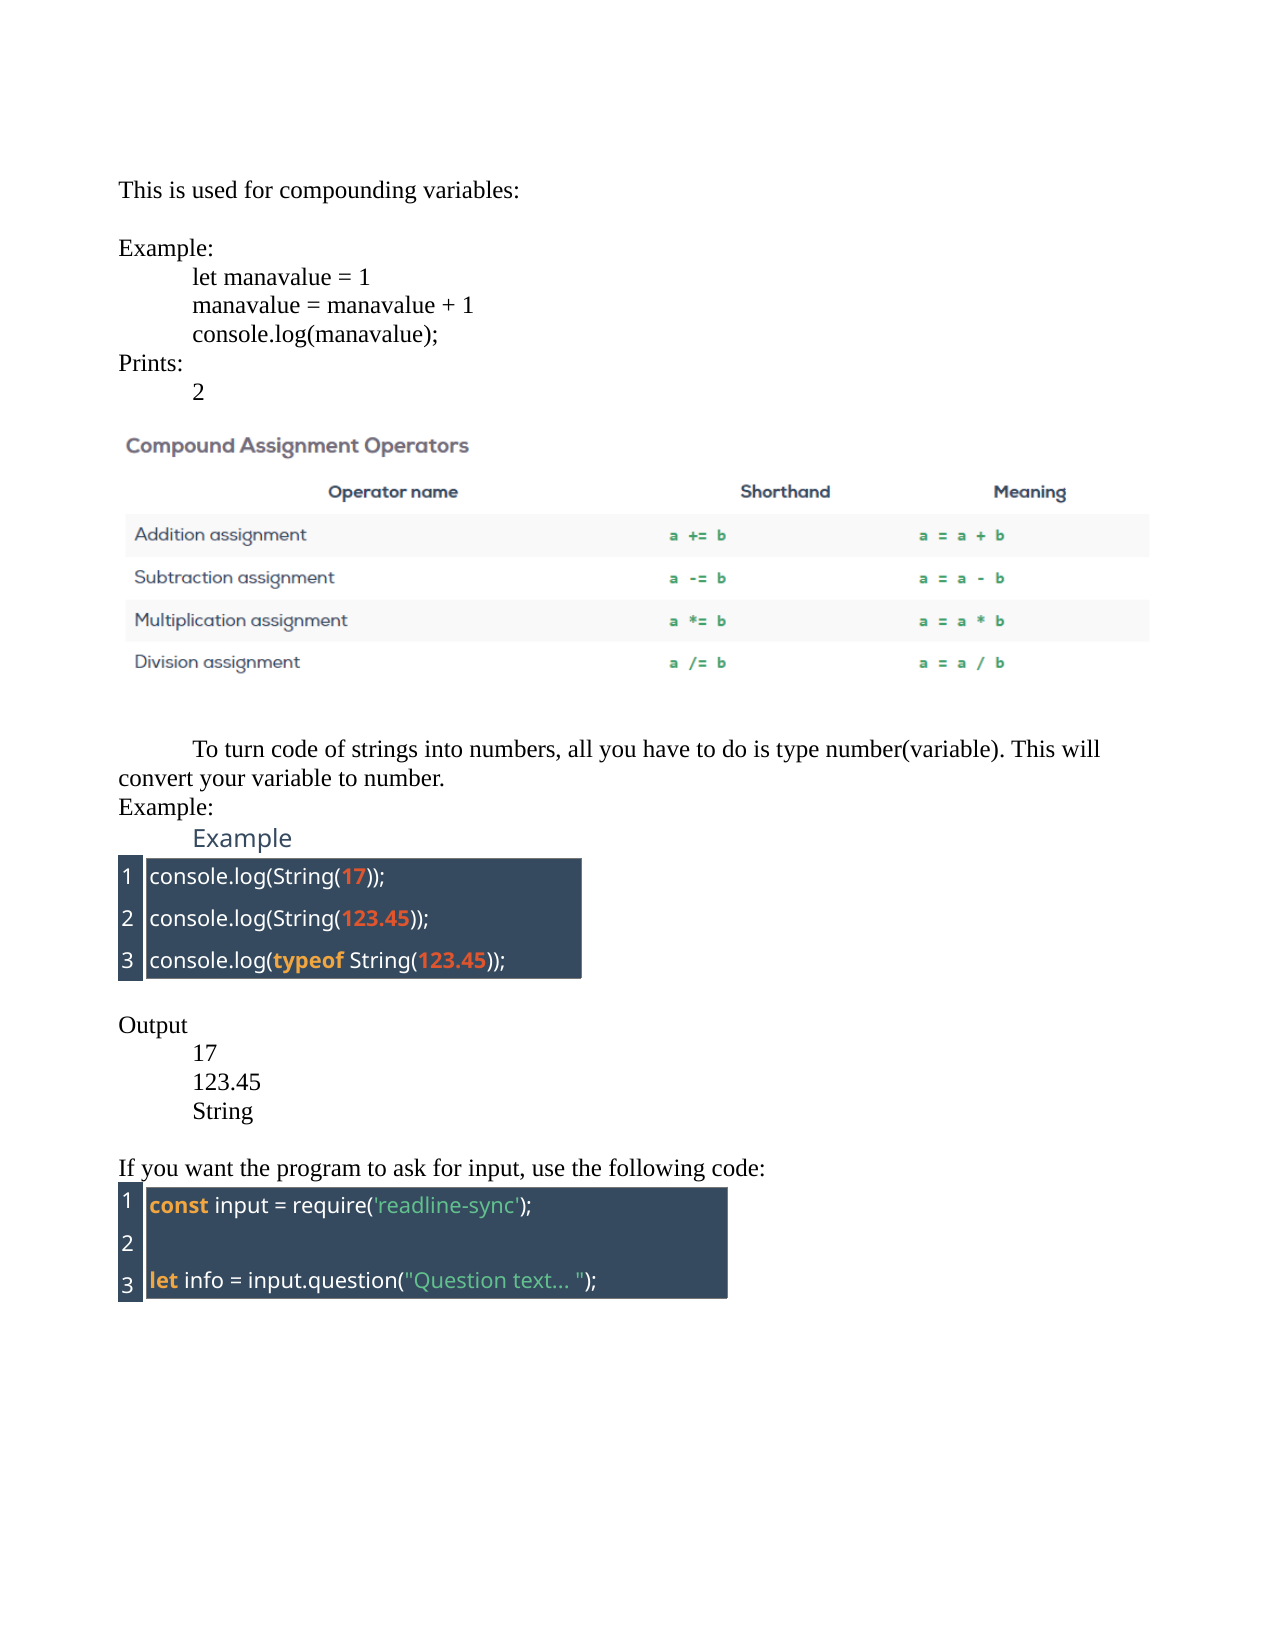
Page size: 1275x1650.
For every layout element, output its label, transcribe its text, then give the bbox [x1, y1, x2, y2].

text 17 [118, 1038, 1157, 1067]
text Example: [118, 233, 1157, 262]
text console.log(manavalue); [118, 319, 1157, 348]
table_header 1 2 3 [118, 855, 143, 981]
text Output [118, 1010, 1157, 1038]
text let manavalue = 1 [118, 262, 1157, 291]
text Prints: [118, 348, 1157, 377]
text Example [118, 821, 1157, 855]
text Example: [118, 792, 1157, 821]
text 2 [118, 377, 1157, 406]
text manavalue = manavalue + 1 [118, 291, 1157, 319]
text If you want the program to ask for input, use the following code: [118, 1153, 1157, 1182]
table_header const input = require('readline-sync'); let info = input.question("Question text... "); [143, 1182, 730, 1302]
text This is used for compounding variables: [118, 176, 1157, 204]
text 123.45 [118, 1067, 1157, 1096]
table_header console.log(String(17)); console.log(String(123.45)); console.log(typeof String(123.45)); [143, 855, 584, 981]
table_header 1 2 3 [118, 1182, 143, 1302]
text To turn code of strings into numbers, all you have to do is type number(variable). This will convert your variable to number. [118, 734, 1157, 792]
text String [118, 1096, 1157, 1125]
